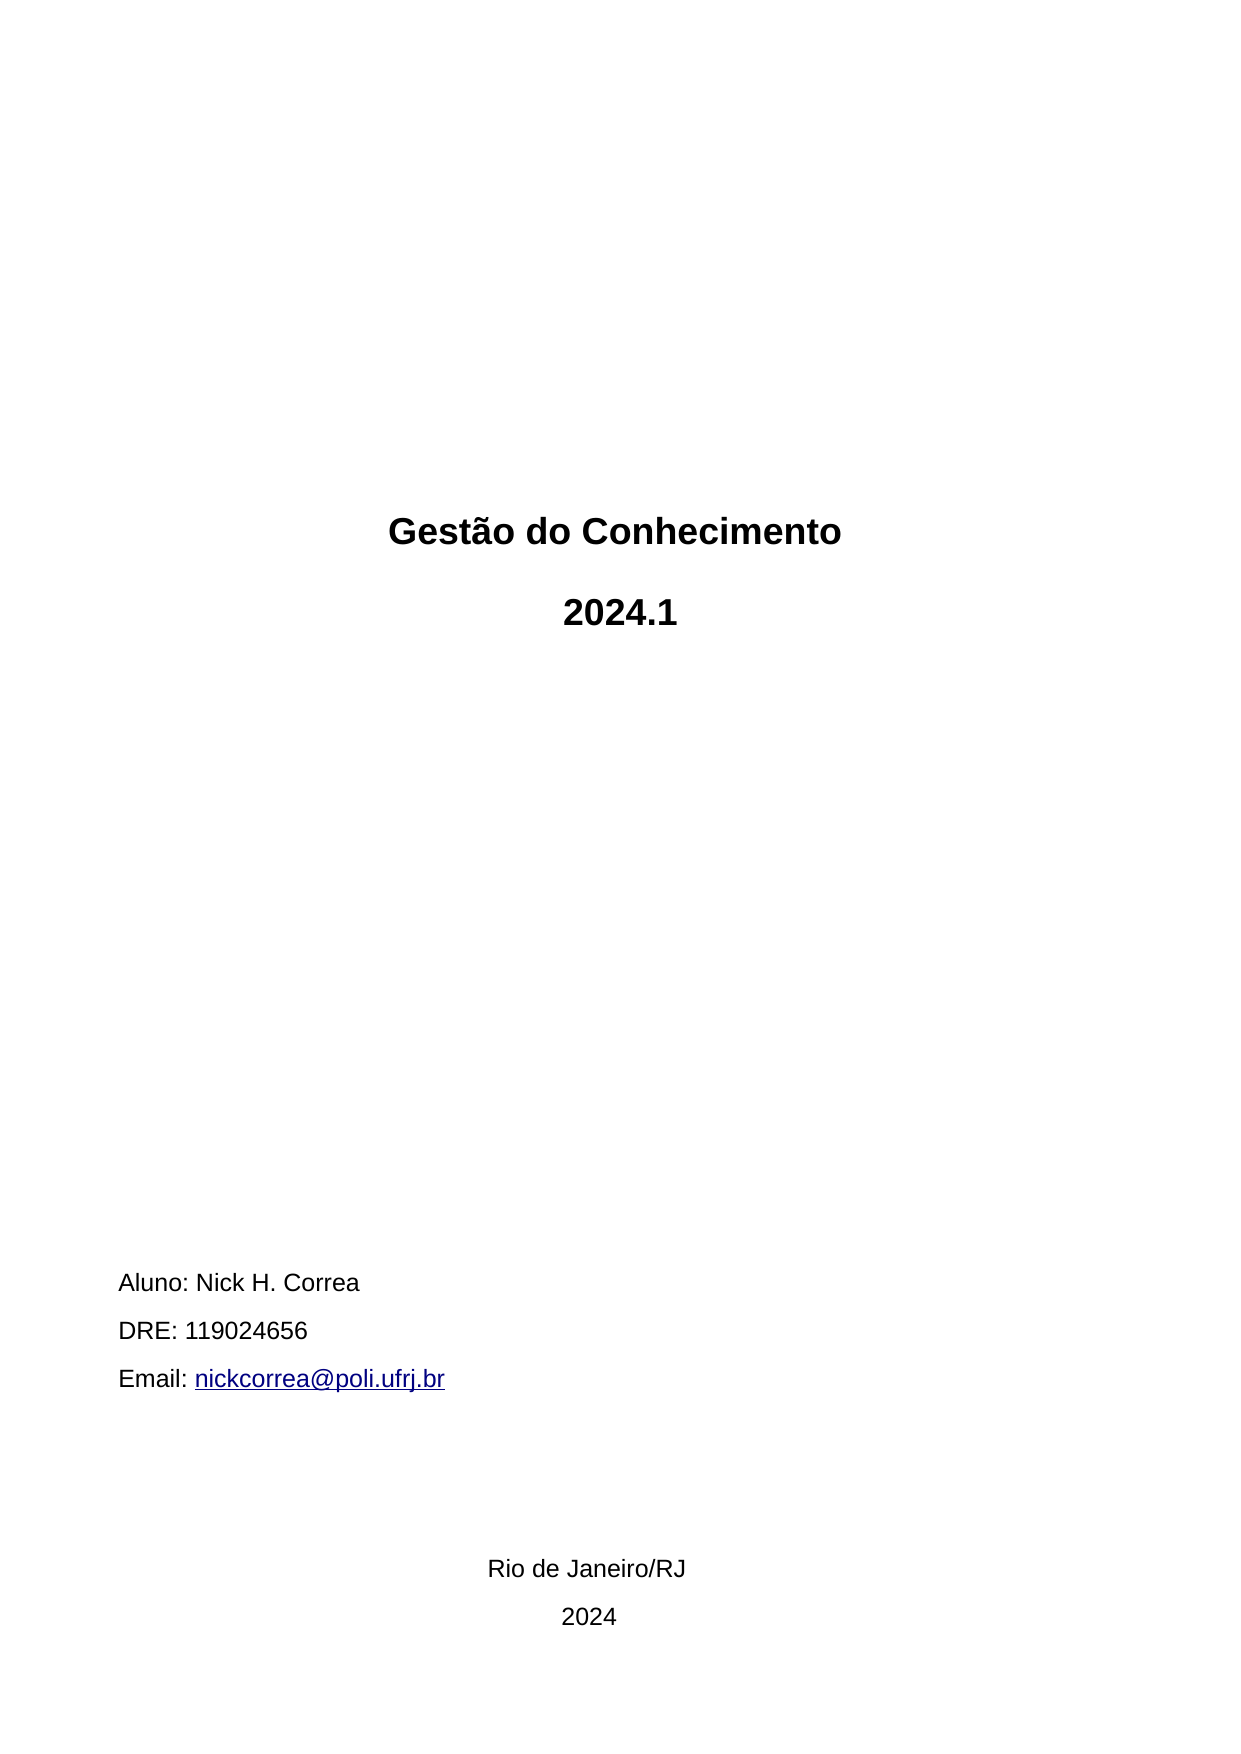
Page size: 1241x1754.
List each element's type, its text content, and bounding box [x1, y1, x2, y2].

text 2024 [118, 1602, 1122, 1630]
subtitle 2024.1 [118, 590, 1122, 633]
text Aluno: Nick H. Correa [118, 1268, 1122, 1297]
text DRE: 119024656 [118, 1316, 1122, 1345]
text Email: nickcorrea@poli.ufrj.br [118, 1363, 1122, 1392]
text Rio de Janeiro/RJ [118, 1554, 1122, 1583]
subtitle Gestão do Conhecimento [118, 509, 1122, 552]
